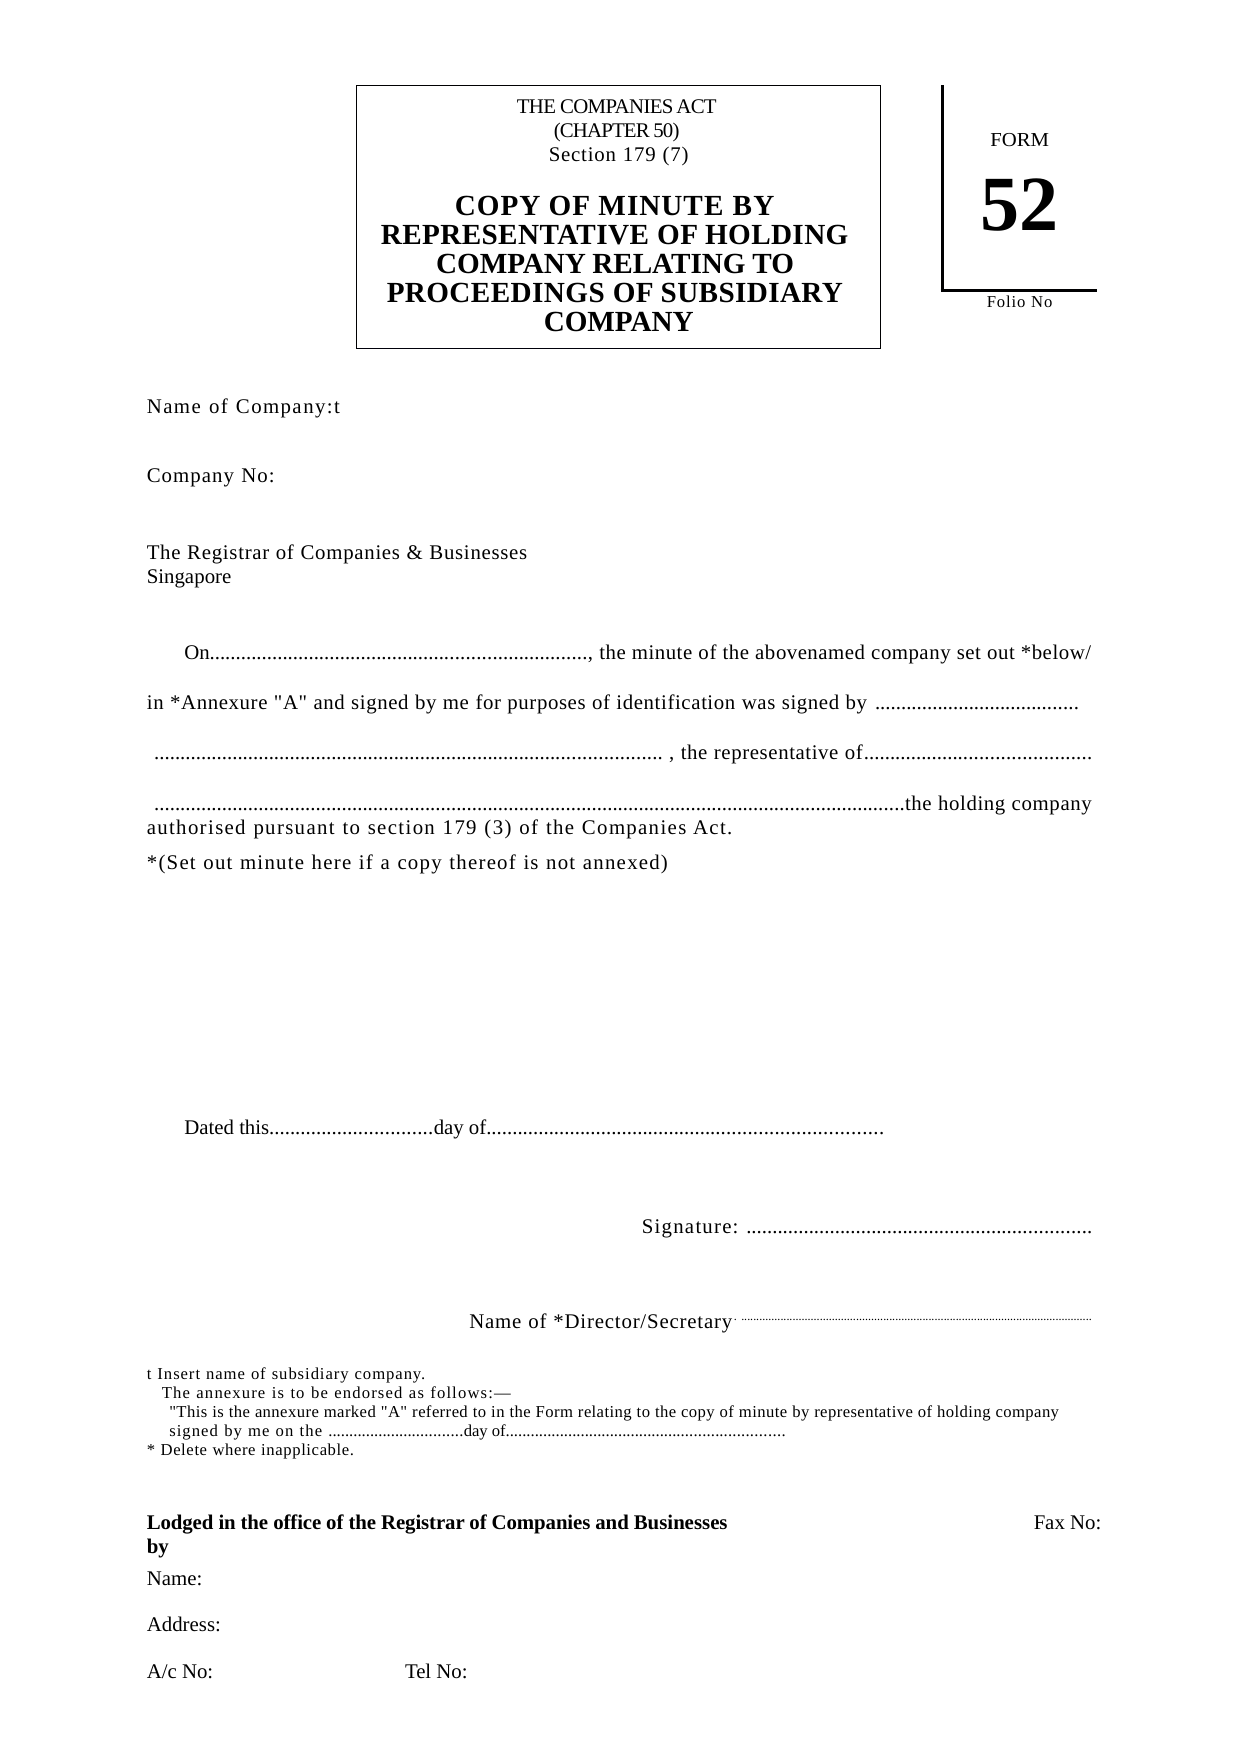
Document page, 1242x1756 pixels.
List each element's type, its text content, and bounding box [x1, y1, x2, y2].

text Name: [147, 1565, 752, 1589]
text The annexure is to be endorsed as follows:— [162, 1383, 1103, 1402]
table_header THE COMPANIES ACT (CHAPTER 50) Section 179 (7) COPY OF MINUTE BY REPRESENTATIVE OF HOLDING COMPANY RELATING TO PROCEEDINGS OF SUBSIDIARY COMPANY [357, 86, 880, 348]
text authorised pursuant to section 179 (3) of the Companies Act. [147, 814, 1103, 839]
text * Delete where inapplicable. [147, 1440, 1103, 1459]
text "This is the annexure marked "A" referred to in the Form relating to the copy of minute by representative of holding company signed by me on the day of [169, 1402, 1103, 1440]
text The Registrar of Companies & Businesses Singapore [147, 539, 555, 588]
text Fax No: [1033, 1510, 1103, 1534]
table_header FORM 52 [944, 85, 1097, 289]
text Company No: [147, 463, 1103, 487]
table_cell [881, 289, 942, 348]
text Name of Company:t [147, 394, 1103, 418]
text , the representative of [154, 740, 1103, 764]
table_header [881, 85, 941, 289]
text Dated this day of [184, 1115, 1103, 1139]
text Signature: [642, 1214, 1103, 1238]
text t Insert name of subsidiary company. [147, 1363, 1103, 1383]
text Lodged in the office of the Registrar of Companies and Businesses by [147, 1510, 752, 1558]
text A/c No: Tel No: [147, 1658, 752, 1683]
text *(Set out minute here if a copy thereof is not annexed) [147, 850, 1103, 874]
text Name of *Director/Secretary. [469, 1309, 1103, 1333]
text in *Annexure "A" and signed by me for purposes of identification was signed by [147, 689, 1103, 714]
text On , the minute of the abovenamed company set out *below/ [184, 640, 1103, 664]
text the holding company [154, 791, 1103, 814]
text Address: [147, 1612, 752, 1636]
table_cell Folio No [942, 292, 1097, 348]
